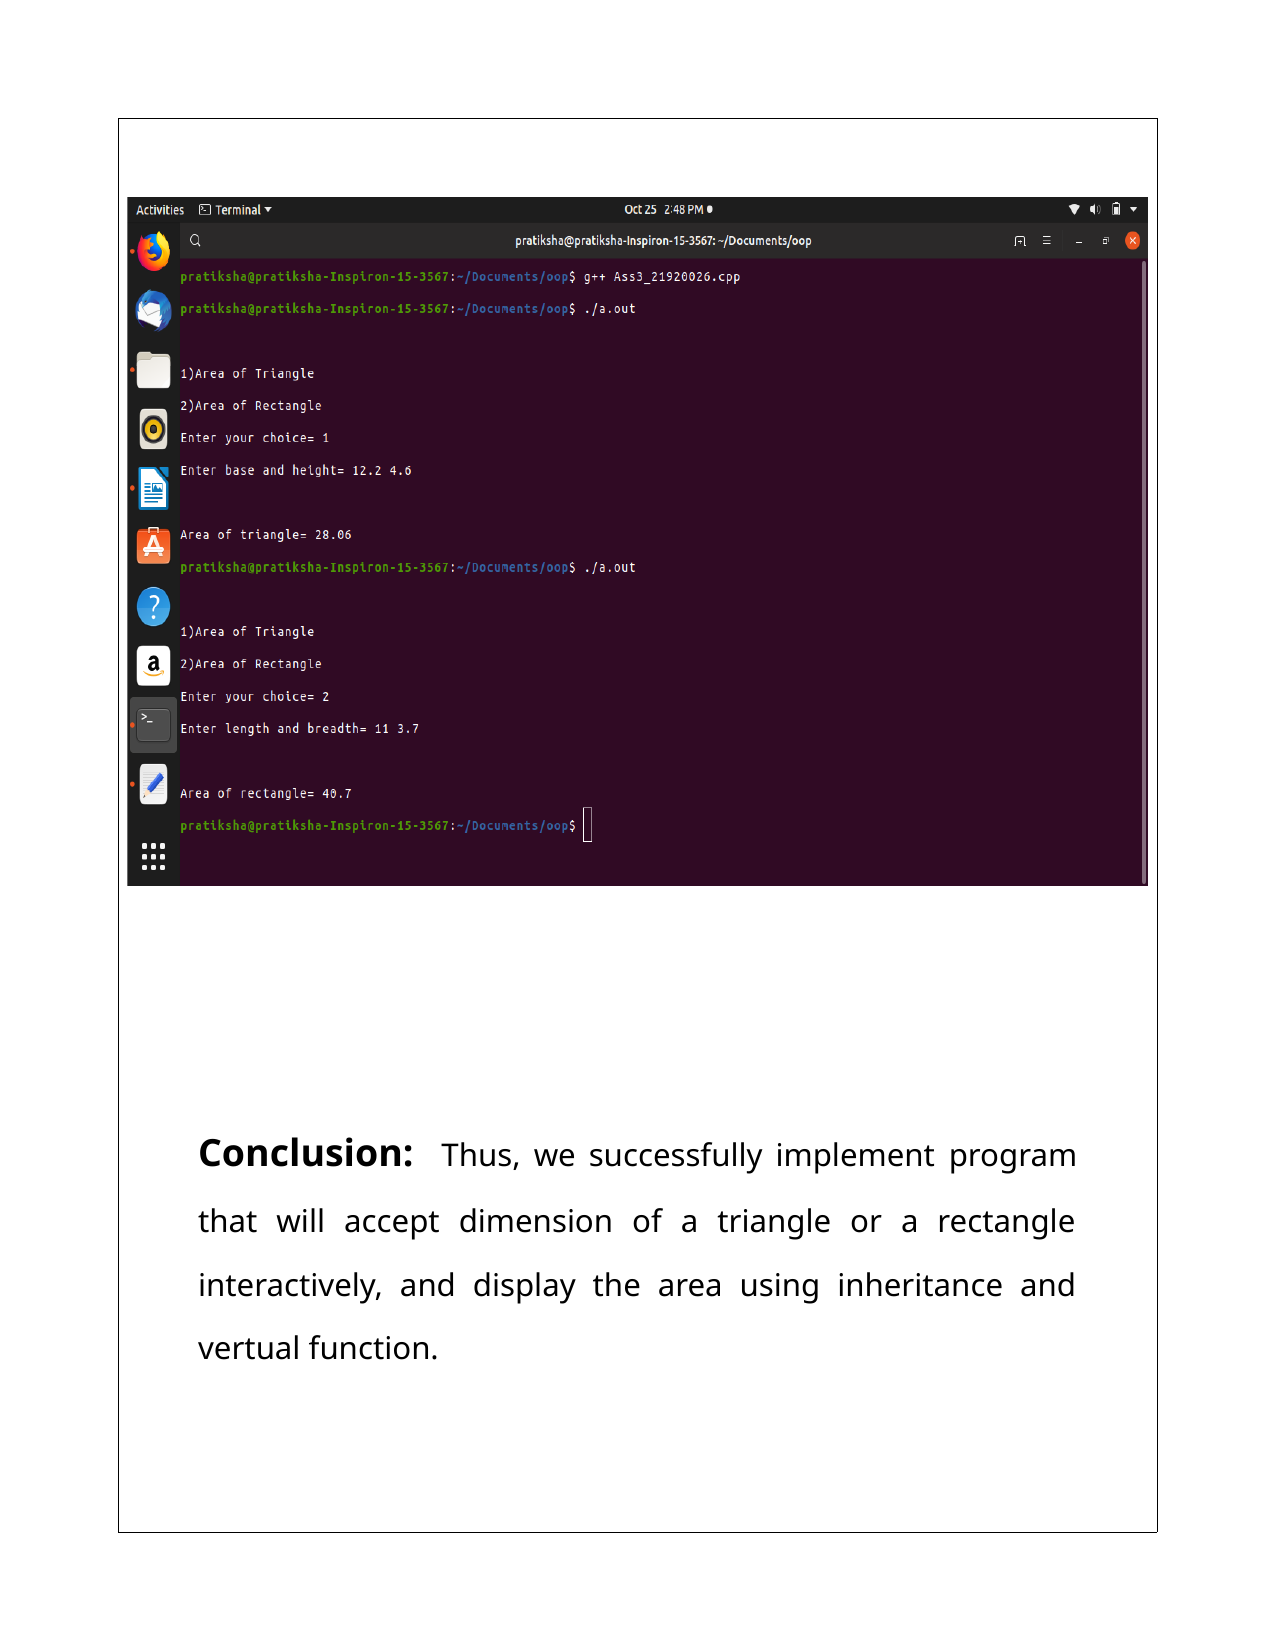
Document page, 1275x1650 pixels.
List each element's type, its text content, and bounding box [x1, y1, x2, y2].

text Conclusion: Thus, we successfully implement program that will accept dimension of a triangle or a rectangle interactively, and display the area using inheritance and vertual function. [198, 1126, 1077, 1369]
picture [127, 197, 1148, 886]
